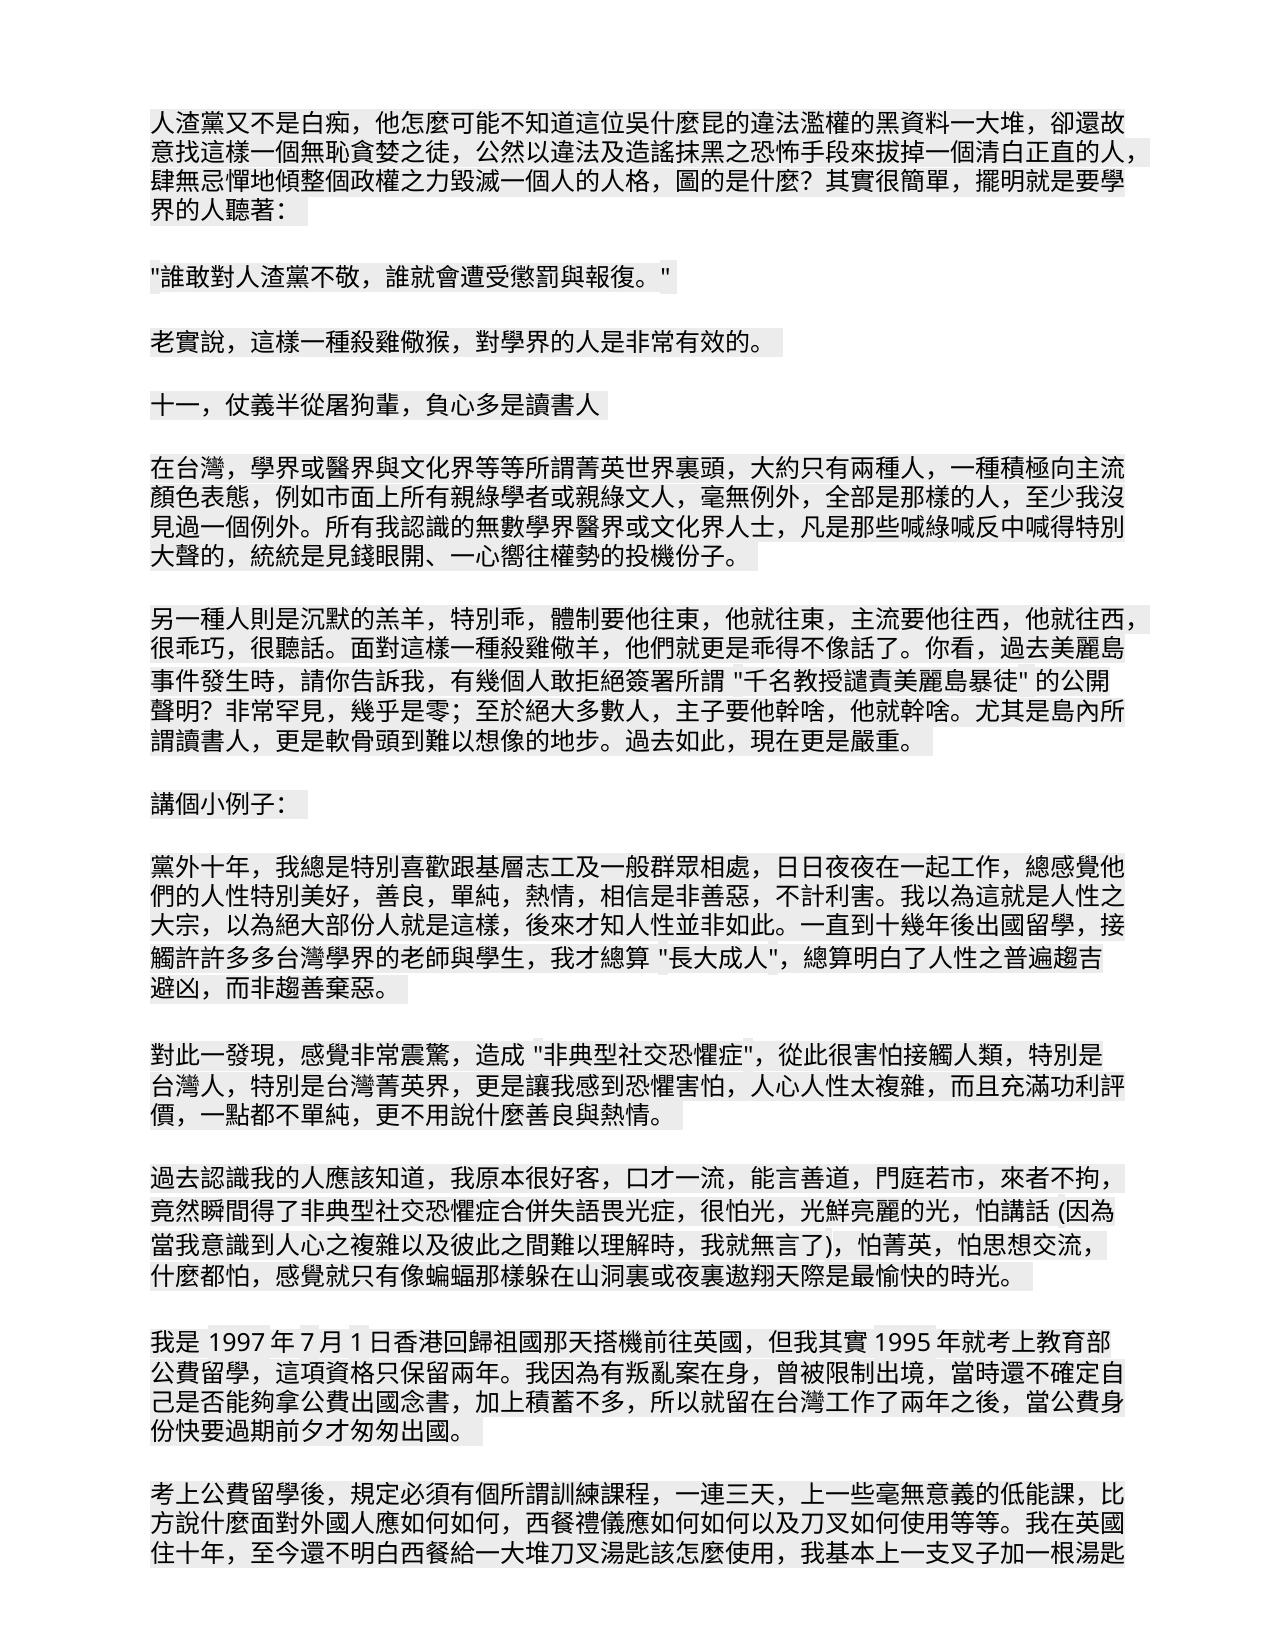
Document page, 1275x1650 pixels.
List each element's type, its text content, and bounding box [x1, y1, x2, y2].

text (續卡管啟示錄) 現在不是卡管，而是拔管了。 九，拔誰的管？ 依我看，拔掉的是人渣黨自己的氧氣管。 所謂人心厭惡不義，一些歷史經驗告訴我們，基本是非善惡還是很重要。在各種小是小非面前，顏色往往起了主導作用，但一旦跨過某一條紅線，顏色的力量就會減弱。人渣黨的惡行罄竹難書，但仍橫行無阻，並非其惡行不夠巨大，而是因為惡行被主流媒體刻意掩蓋、淡化、粉飾，人們也因之喪失應有的道德敏感度。但是，管中閔當選台大校長一事卻完全是個意外，並且引起眾人矚目。這時候，人渣黨只有兩種選擇：要嘛，接受難以接受的 "苦果"，要不就是橫柴入灶，兩者只能二選一。 毫無疑問，人渣黨及其主子美國，必然不可能放棄高等教育這一塊強而有力的管控思想途徑，因此拔管其實就只是時間問題與手段問題。當人渣黨使出各種抹黑手段仍無法改變輿論時 (畢竟管中閔正直乾淨而且學有專長)，就只好橫柴入灶，霸王硬上弓，於是趕走前一任較為膽小的教育部長，派來一個賊，一個小偷，一個無恥貪婪之徒擔任教育部長，目的當然就是要強力拔管。 你找來這樣一個貪婪無恥之徒擔任教育部長，透過虛構造謠與栽贓等卑劣齷齪手段，竟然反而把一個人格清白正直的管中閔以貪婪之罪名，公然以違法的手段，阻止其擔任台大校長，這樣一個不可思議的善惡巨大對比，公然在人們眼前上演，無異於跨過一條是非善惡的基本紅線。這其實並不是意味著當權者的為惡能力之巨大，而是意味你的作惡能力其實也差不多快要到了一個顛峰，接下來就得走下坡，因為基本是非紅線一旦公然跨過，顏色的力量就會逐漸消減。 十，寒蟬效應 人渣黨又不是白痴，他怎麼可能不知道這位吳什麼昆的違法濫權的黑資料一大堆，卻還故意找這樣一個無恥貪婪之徒，公然以違法及造謠抹黑之恐怖手段來拔掉一個清白正直的人，肆無忌憚地傾整個政權之力毀滅一個人的人格，圖的是什麼？其實很簡單，擺明就是要學界的人聽著： "誰敢對人渣黨不敬，誰就會遭受懲罰與報復。" 老實說，這樣一種殺雞儆猴，對學界的人是非常有效的。 十一，仗義半從屠狗輩，負心多是讀書人 在台灣，學界或醫界與文化界等等所謂菁英世界裏頭，大約只有兩種人，一種積極向主流顏色表態，例如市面上所有親綠學者或親綠文人，毫無例外，全部是那樣的人，至少我沒見過一個例外。所有我認識的無數學界醫界或文化界人士，凡是那些喊綠喊反中喊得特別大聲的，統統是見錢眼開、一心嚮往權勢的投機份子。 另一種人則是沉默的羔羊，特別乖，體制要他往東，他就往東，主流要他往西，他就往西，很乖巧，很聽話。面對這樣一種殺雞儆羊，他們就更是乖得不像話了。你看，過去美麗島事件發生時，請你告訴我，有幾個人敢拒絕簽署所謂 "千名教授譴責美麗島暴徒" 的公開聲明？非常罕見，幾乎是零；至於絕大多數人，主子要他幹啥，他就幹啥。尤其是島內所謂讀書人，更是軟骨頭到難以想像的地步。過去如此，現在更是嚴重。 講個小例子： 黨外十年，我總是特別喜歡跟基層志工及一般群眾相處，日日夜夜在一起工作，總感覺他們的人性特別美好，善良，單純，熱情，相信是非善惡，不計利害。我以為這就是人性之大宗，以為絕大部份人就是這樣，後來才知人性並非如此。一直到十幾年後出國留學，接觸許許多多台灣學界的老師與學生，我才總算 "長大成人"，總算明白了人性之普遍趨吉避凶，而非趨善棄惡。 對此一發現，感覺非常震驚，造成 "非典型社交恐懼症"，從此很害怕接觸人類，特別是台灣人，特別是台灣菁英界，更是讓我感到恐懼害怕，人心人性太複雜，而且充滿功利評價，一點都不單純，更不用說什麼善良與熱情。 過去認識我的人應該知道，我原本很好客，口才一流，能言善道，門庭若市，來者不拘，竟然瞬間得了非典型社交恐懼症合併失語畏光症，很怕光，光鮮亮麗的光，怕講話 (因為當我意識到人心之複雜以及彼此之間難以理解時，我就無言了)，怕菁英，怕思想交流，什麼都怕，感覺就只有像蝙蝠那樣躲在山洞裏或夜裏遨翔天際是最愉快的時光。 我是 1997年7月1日香港回歸祖國那天搭機前往英國，但我其實1995年就考上教育部公費留學，這項資格只保留兩年。我因為有叛亂案在身，曾被限制出境，當時還不確定自己是否能夠拿公費出國念書，加上積蓄不多，所以就留在台灣工作了兩年之後，當公費身份快要過期前夕才匆匆出國。 考上公費留學後，規定必須有個所謂訓練課程，一連三天，上一些毫無意義的低能課，比方說什麼面對外國人應如何如何，西餐禮儀應如何如何以及刀叉如何使用等等。我在英國住十年，至今還不明白西餐給一大堆刀叉湯匙該怎麼使用，我基本上一支叉子加一根湯匙就夠用，其它全屬多餘，但是教育部的出國留學研習營就是專門講這些毫無意義的東西，好像把我們當幼兒園學生看待。幼兒園快畢業時，不是都會有才藝表演嗎？公費留學研習營也是這樣。 那一年，剛好是台灣第一次總統大選，連戰和李登輝聯手競選所謂總統副總統。我記得，研習營快結束的前一天晚上，官方宣布說有 "好消息" 哦，說連戰 (當時好像是行政院長) 明晚會來和大家同歡，觀賞大家的才藝表演！並且還安排了一些準留學生上台表演。我跟教育部人員說，我不會出席這樣一個聯歡晚會。他們威脅說，我若不出席，就要取消我的公費留學資格。但我最後還是一樣拒絕出席，並且還發表一篇文章在報紙上說：讀書人應該要像樣，怎麼會去 "恭請" 一個大官來勉勵自己、給自己訓話？甚至還表演什麼才藝讓大官欣賞呢？這樣會不會太沒出息了點？ 事後，幾次聽到一些朋友問說，我為什麼拒絕和連戰握手？我說我沒有拒絕和他握手啊。朋友說，報紙上是這麼寫的。但這報導是錯的，我那天根本就沒有出現在所謂聯歡晚會上，哪來拒絕和連戰握手的機會？ 我想說的是，當我前一晚跟教育部主辦人員說我不願意出席什麼聯歡晚會時，很多在場的同學和老師聽聞這件事，有些人就跑來指責我，說我偏激，說我不顧大局，說我破壞大家的興致，說我滿腦子政治等等，其實我一個人不出席，礙著他們什麼了？但是，這些所謂讀書人就是這麼乖。那一天，我還看見大家西裝畢挺、洋裝禮服，很興奮很緊張地趕往會場，有一位我認識的留學生還匆匆忙忙帶著樂器小跑步，趕往會場，跟我說他等一下要演奏給連戰聽，很興奮。 別人要怎麼做，我管不著，但我想說的是：在那留英前後十幾二十年所認識的學界人士，幾乎全部變得綠油油，幾乎沒有例外。讓我更訝異的是，當年那些只要你稍微批評一下國民黨，對方甚至就會馬上不高興甚至翻臉的人，竟然現在也一個個都變成什麼親綠學者或當起綠營的大官小官，甚至整天聲嘶力竭地在各種漂亮場合或學術場域、校園課堂或電視台上發表各種仇中反華的台獨言論，甚至還紀念起他們當年所唾棄與攻擊的黨外人士 (比方說鄭南榕)，甚至還把自己說成自古以來就反國民黨云云，並且拼命給現在不願親綠的人扣上所謂 "不愛台灣" 或 "親中賣台" 的大帽子。 就如魯迅所說，所謂讀書人，基本上就是人品特別差特別窩囊的一群人，至少在台灣是這樣，你幾乎看不到一個有點脊樑的知識份子，反而爭先恐後交心表態效忠綠旗，並且幫忙打擊異己。我跟這些過去的學界友人幾乎都不往來了。也許你會以為，一旦在某個場合不小心碰了面，他們面對我，可能會很感羞愧，但其實不會，他們個個飛黃騰達，姿態十足，沒有蔑視我或敵視我，就已經算品性不錯的了。 哪天祖國來到台灣，你信不信，菁英們表態表效忠會表得比誰都快。這是我想說的也許是卡管啟示錄的最後一個想法，簡單說就是：改朝換代之際，到底哪些人會被整肅？未完待續，且聽下回分曉。 [150, 75, 1125, 1568]
